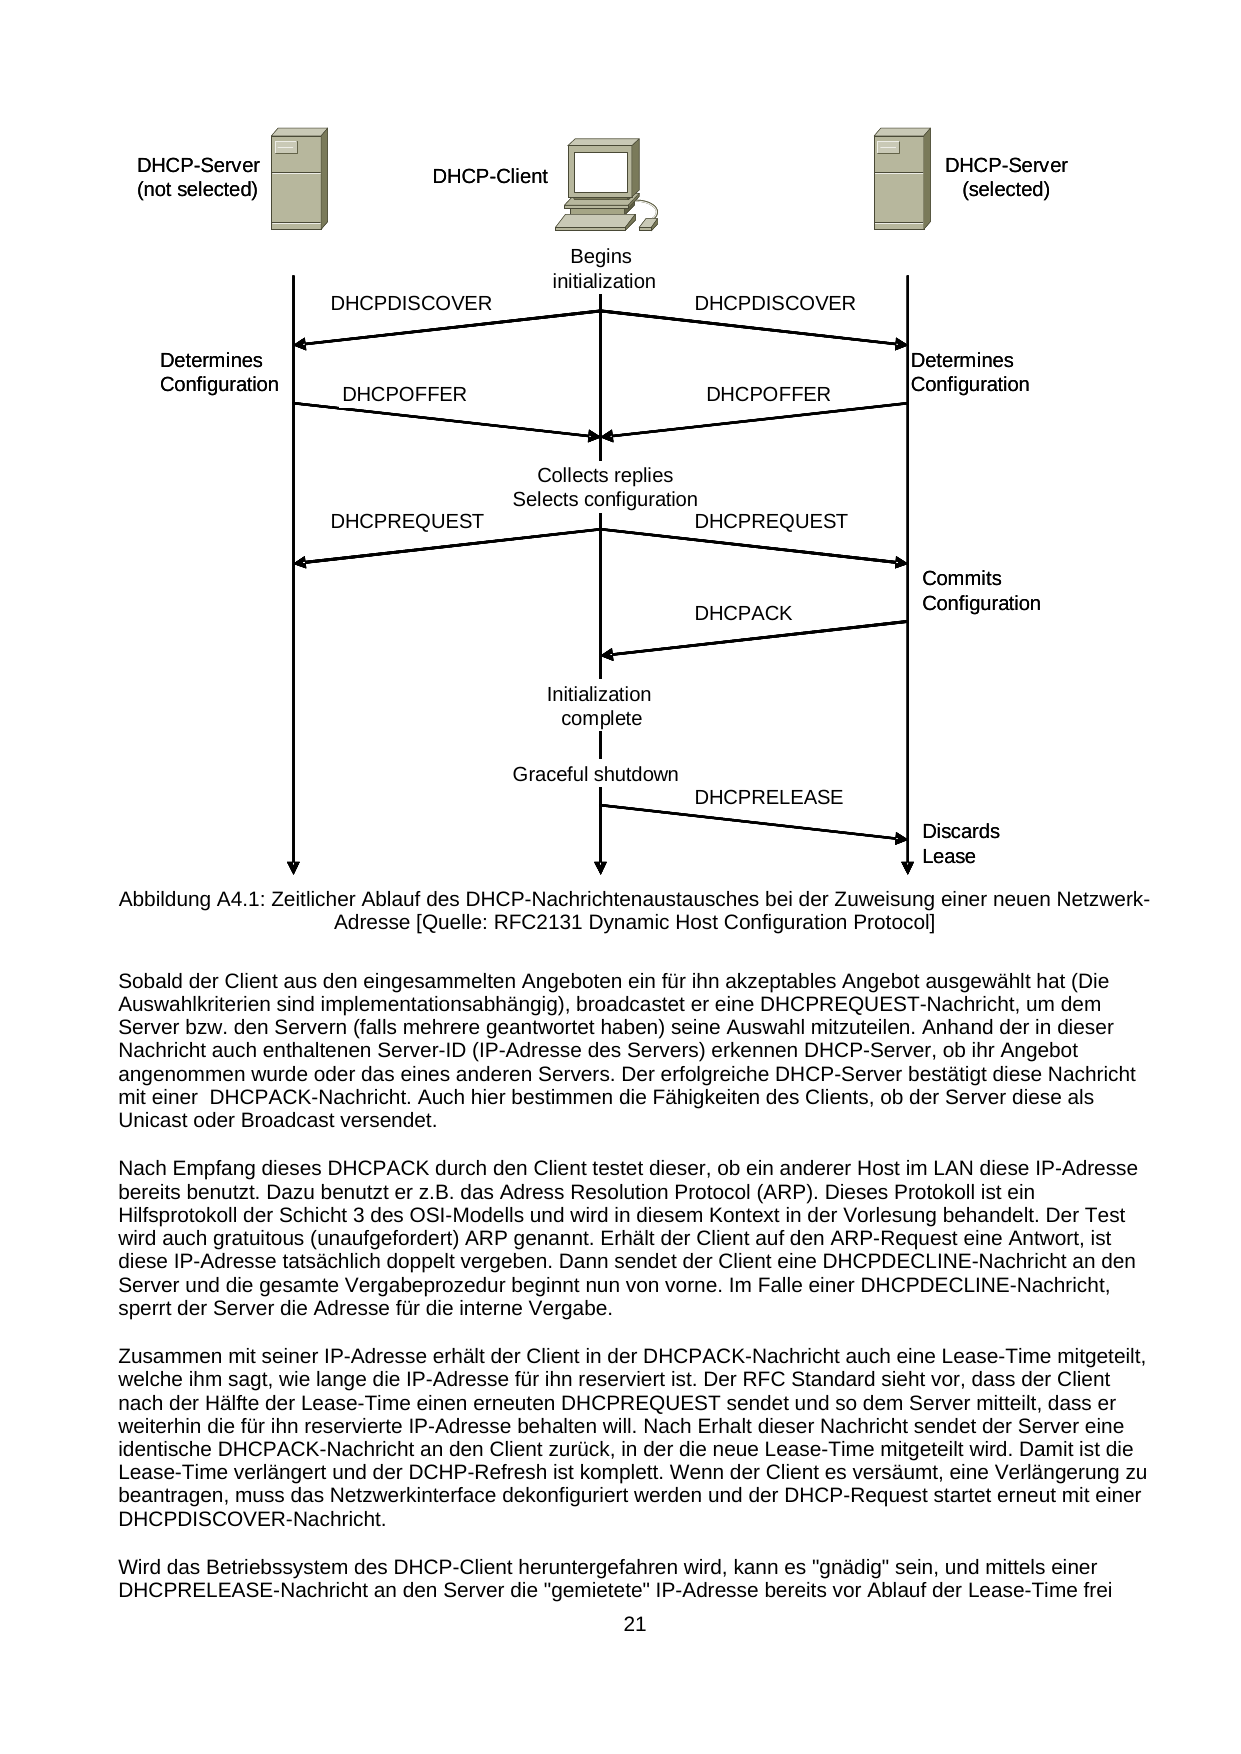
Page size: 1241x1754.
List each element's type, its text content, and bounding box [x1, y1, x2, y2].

text Wird das Betriebssystem des DHCP-Client heruntergefahren wird, kann es "gnädig" sein, und mittels einer DHCPRELEASE-Nachricht an den Server die "gemietete" IP-Adresse bereits vor Ablauf der Lease-Time frei [118, 1555, 1152, 1602]
text Abbildung A4.1: Zeitlicher Ablauf des DHCP-Nachrichtenaustausches bei der Zuweisung einer neuen Netzwerk-Adresse [Quelle: RFC2131 Dynamic Host Configuration Protocol] [118, 887, 1152, 957]
text Nach Empfang dieses DHCPACK durch den Client testet dieser, ob ein anderer Host im LAN diese IP-Adresse bereits benutzt. Dazu benutzt er z.B. das Adress Resolution Protocol (ARP). Dieses Protokoll ist ein Hilfsprotokoll der Schicht 3 des OSI-Modells und wird in diesem Kontext in der Vorlesung behandelt. Der Test wird auch gratuitous (unaufgefordert) ARP genannt. Erhält der Client auf den ARP-Request eine Antwort, ist diese IP-Adresse tatsächlich doppelt vergeben. Dann sendet der Client eine DHCPDECLINE-Nachricht an den Server und die gesamte Vergabeprozedur beginnt nun von vorne. Im Falle einer DHCPDECLINE-Nachricht, sperrt der Server die Adresse für die interne Vergabe. [118, 1157, 1152, 1319]
text Sobald der Client aus den eingesammelten Angeboten ein für ihn akzeptables Angebot ausgewählt hat (Die Auswahlkriterien sind implementationsabhängig), broadcastet er eine DHCPREQUEST-Nachricht, um dem Server bzw. den Servern (falls mehrere geantwortet haben) seine Auswahl mitzuteilen. Anhand der in dieser Nachricht auch enthaltenen Server-ID (IP-Adresse des Servers) erkennen DHCP-Server, ob ihr Angebot angenommen wurde oder das eines anderen Servers. Der erfolgreiche DHCP-Server bestätigt diese Nachricht mit einer DHCPACK-Nachricht. Auch hier bestimmen die Fähigkeiten des Clients, ob der Server diese als Unicast oder Broadcast versendet. [118, 969, 1152, 1132]
text Zusammen mit seiner IP-Adresse erhält der Client in der DHCPACK-Nachricht auch eine Lease-Time mitgeteilt, welche ihm sagt, wie lange die IP-Adresse für ihn reserviert ist. Der RFC Standard sieht vor, dass der Client nach der Hälfte der Lease-Time einen erneuten DHCPREQUEST sendet und so dem Server mitteilt, dass er weiterhin die für ihn reservierte IP-Adresse behalten will. Nach Erhalt dieser Nachricht sendet der Server eine identische DHCPACK-Nachricht an den Client zurück, in der die neue Lease-Time mitgeteilt wird. Damit ist die Lease-Time verlängert und der DCHP-Refresh ist komplett. Wenn der Client es versäumt, eine Verlängerung zu beantragen, muss das Netzwerkinterface dekonfiguriert werden und der DHCP-Request startet erneut mit einer DHCPDISCOVER-Nachricht. [118, 1344, 1152, 1530]
